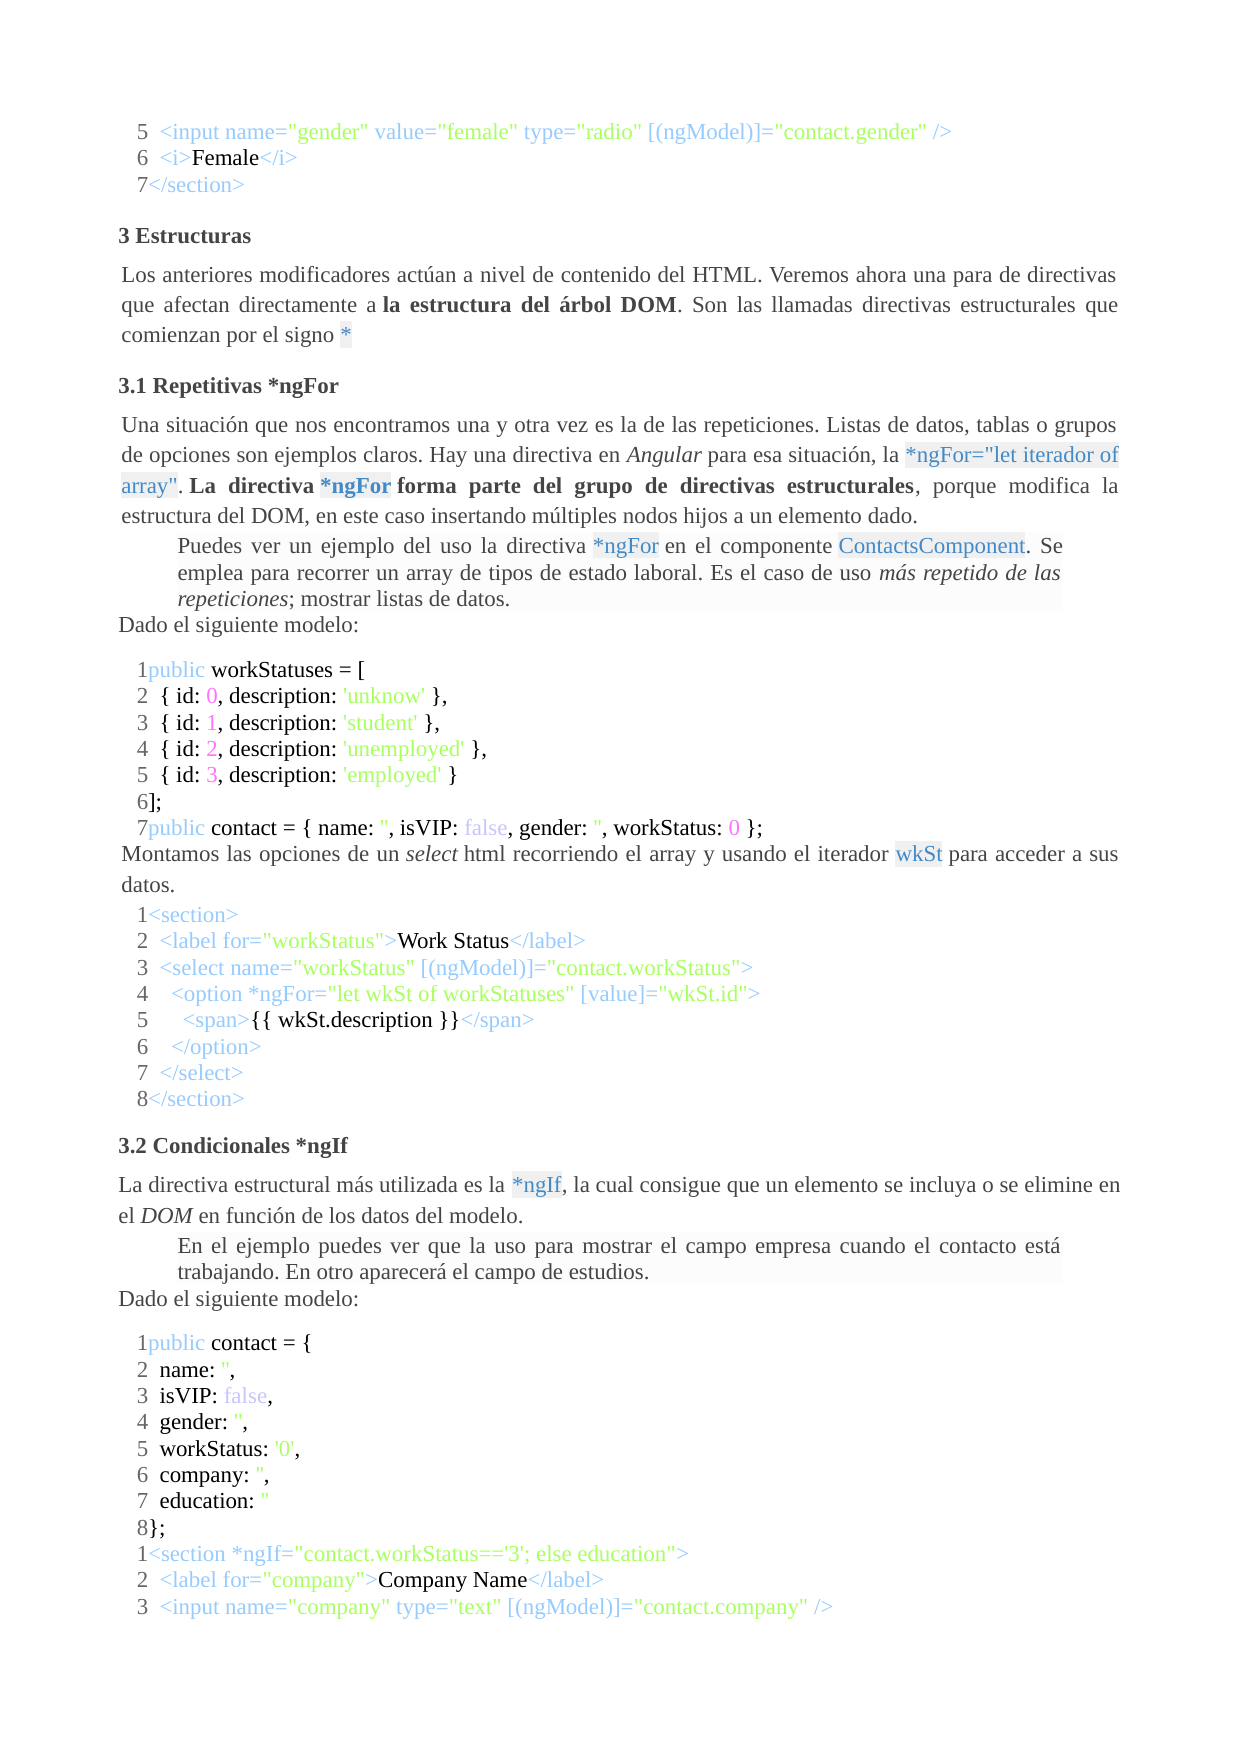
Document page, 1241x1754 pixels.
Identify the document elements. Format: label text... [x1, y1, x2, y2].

subtitle 3 Estructuras [118, 222, 1122, 248]
text La directiva estructural más utilizada es la *ngIf, la cual consigue que un elemento se incluya o se elimine en el DOM en función de los datos del modelo. [118, 1171, 1122, 1228]
text Montamos las opciones de un select html recorriendo el array y usando el iterador wkSt para acceder a sus datos. [121, 841, 1119, 897]
table_header 1 2 3 [118, 1540, 148, 1619]
table_header <input name="gender" value="female" type="radio" [(ngModel)]="contact.gender" /> <i>Female</i> </section> [148, 118, 1240, 197]
text Dado el siguiente modelo: [118, 611, 1122, 638]
table_header 5 6 7 [118, 118, 148, 197]
text Puedes ver un ejemplo del uso la directiva *ngFor en el componente ContactsComponent. Se emplea para recorrer un array de tipos de estado laboral. Es el caso de uso más repetido de las repeticiones; mostrar listas de datos. [177, 532, 1063, 611]
table_header <section *ngIf="contact.workStatus=='3'; else education"> <label for="company">Company Name</label> <input name="company" type="text" [(ngModel)]="contact.company" /> [148, 1540, 1240, 1619]
subtitle 3.1 Repetitivas *ngFor [118, 372, 1122, 399]
text En el ejemplo puedes ver que la uso para mostrar el campo empresa cuando el contacto está trabajando. En otro aparecerá el campo de estudios. [177, 1232, 1063, 1284]
table_header 1 2 3 4 5 6 7 8 [118, 1329, 148, 1540]
text Una situación que nos encontramos una y otra vez es la de las repeticiones. Listas de datos, tablas o grupos de opciones son ejemplos claros. Hay una directiva en Angular para esa situación, la *ngFor="let iterador of array". La directiva *ngFor forma parte del grupo de directivas estructurales, porque modifica la estructura del DOM, en este caso insertando múltiples nodos hijos a un elemento dado. [121, 411, 1119, 528]
subtitle 3.2 Condicionales *ngIf [118, 1133, 1122, 1159]
text Los anteriores modificadores actúan a nivel de contenido del HTML. Veremos ahora una para de directivas que afectan directamente a la estructura del árbol DOM. Son las llamadas directivas estructurales que comienzan por el signo * [121, 261, 1119, 348]
text Dado el siguiente modelo: [118, 1284, 1122, 1311]
table_header public contact = { name: '', isVIP: false, gender: '', workStatus: '0', company: '', education: '' }; [148, 1329, 421, 1540]
table_header 1 2 3 4 5 6 7 8 [118, 901, 148, 1112]
table_header <section> <label for="workStatus">Work Status</label> <select name="workStatus" [(ngModel)]="contact.workStatus"> <option *ngFor="let wkSt of workStatuses" [value]="wkSt.id"> <span>{{ wkSt.description }}</span> </option> </select> </section> [148, 901, 1107, 1112]
table_header public workStatuses = [ { id: 0, description: 'unknow' }, { id: 1, description: 'student' }, { id: 2, description: 'unemployed' }, { id: 3, description: 'employed' } ]; public contact = { name: '', isVIP: false, gender: '', workStatus: 0 }; [148, 656, 1114, 841]
table_header 1 2 3 4 5 6 7 [118, 656, 148, 841]
